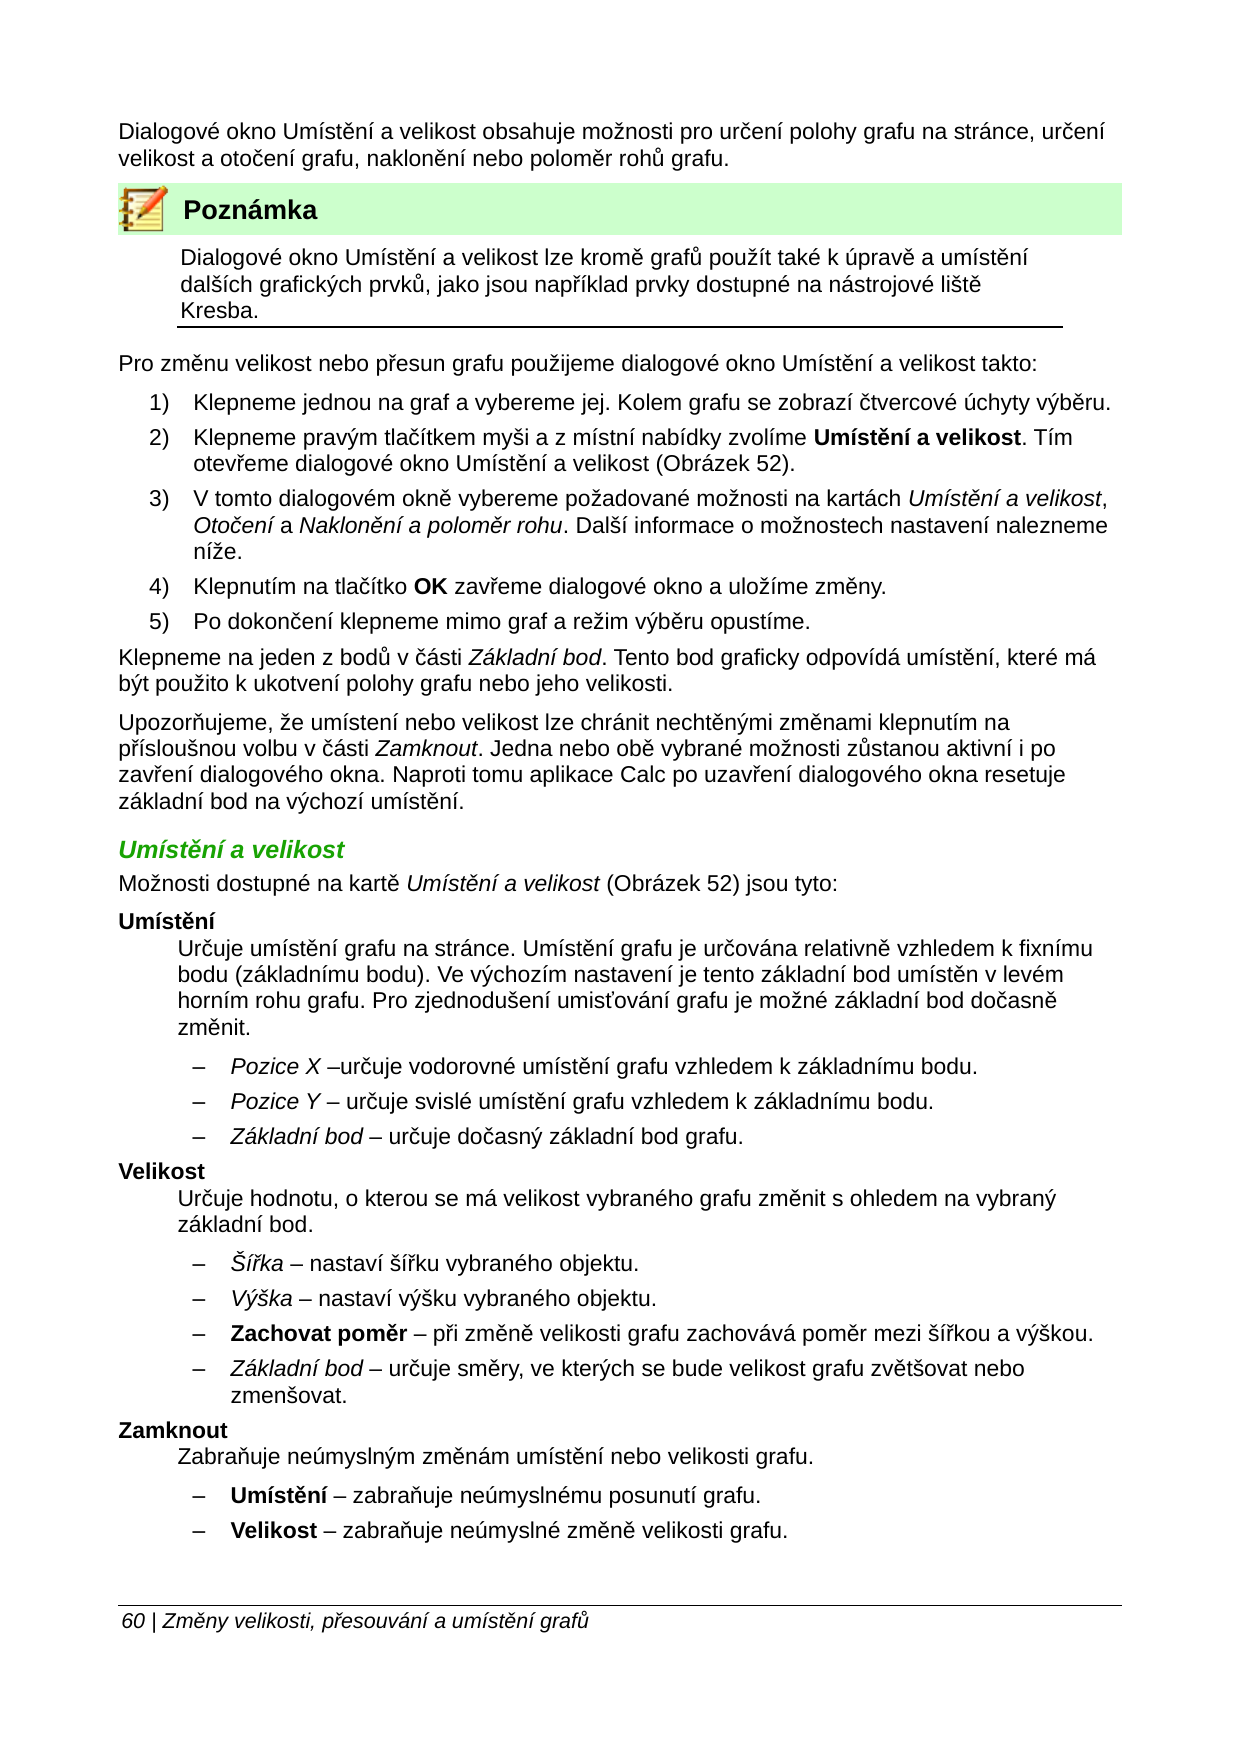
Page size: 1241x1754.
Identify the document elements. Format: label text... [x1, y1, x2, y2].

list Umístění – zabraňuje neúmyslnému posunutí grafu. [192, 1482, 1122, 1508]
list Pro změnu velikost nebo přesun grafu použijeme dialogové okno Umístění a velikost takto: [118, 349, 1122, 376]
text Klepneme na jeden z bodů v části Základní bod. Tento bod graficky odpovídá umístění, které má být použito k ukotvení polohy grafu nebo jeho velikosti. [118, 643, 1122, 696]
list Zachovat poměr – při změně velikosti grafu zachovává poměr mezi šířkou a výškou. [192, 1320, 1122, 1347]
text Určuje hodnotu, o kterou se má velikost vybraného grafu změnit s ohledem na vybraný základní bod. [177, 1184, 1122, 1237]
list Základní bod – určuje dočasný základní bod grafu. [192, 1123, 1122, 1149]
list Možnosti dostupné na kartě Umístění a velikost (Obrázek 52) jsou tyto: [118, 869, 1122, 896]
text Zabraňuje neúmyslným změnám umístění nebo velikosti grafu. [177, 1443, 1122, 1470]
list Po dokončení klepneme mimo graf a režim výběru opustíme. [169, 608, 1122, 635]
text Zamknout [118, 1417, 1122, 1443]
text Upozorňujeme, že umístení nebo velikost lze chránit nechtěnými změnami klepnutím na přísloušnou volbu v části Zamknout. Jedna nebo obě vybrané možnosti zůstanou aktivní i po zavření dialogového okna. Naproti tomu aplikace Calc po uzavření dialogového okna resetuje základní bod na výchozí umístění. [118, 709, 1122, 814]
text Určuje umístění grafu na stránce. Umístění grafu je určována relativně vzhledem k fixnímu bodu (základnímu bodu). Ve výchozím nastavení je tento základní bod umístěn v levém horním rohu grafu. Pro zjednodušení umisťování grafu je možné základní bod dočasně změnit. [177, 935, 1122, 1040]
list V tomto dialogovém okně vybereme požadované možnosti na kartách Umístění a velikost, Otočení a Naklonění a poloměr rohu. Další informace o možnostech nastavení nalezneme níže. [169, 485, 1122, 564]
text Dialogové okno Umístění a velikost obsahuje možnosti pro určení polohy grafu na stránce, určení velikost a otočení grafu, naklonění nebo poloměr rohů grafu. [118, 118, 1122, 171]
picture [119, 184, 170, 235]
list Pozice Y – určuje svislé umístění grafu vzhledem k základnímu bodu. [192, 1088, 1122, 1114]
list Pozice X –určuje vodorovné umístění grafu vzhledem k základnímu bodu. [192, 1053, 1122, 1079]
list Klepneme jednou na graf a vybereme jej. Kolem grafu se zobrazí čtvercové úchyty výběru. [169, 388, 1122, 415]
subtitle Umístění a velikost [118, 835, 1122, 863]
list Výška – nastaví výšku vybraného objektu. [192, 1285, 1122, 1311]
text Velikost [118, 1158, 1122, 1184]
subtitle Poznámka [118, 183, 1122, 235]
list Klepnutím na tlačítko OK zavřeme dialogové okno a uložíme změny. [169, 573, 1122, 599]
list Klepneme pravým tlačítkem myši a z místní nabídky zvolíme Umístění a velikost. Tím otevřeme dialogové okno Umístění a velikost (Obrázek 52). [169, 424, 1122, 476]
list Šířka – nastaví šířku vybraného objektu. [192, 1250, 1122, 1276]
text Umístění [118, 908, 1122, 935]
list Velikost – zabraňuje neúmyslné změně velikosti grafu. [192, 1517, 1122, 1544]
text Dialogové okno Umístění a velikost lze kromě grafů použít také k úpravě a umístění dalších grafických prvků, jako jsou například prvky dostupné na nástrojové liště Kresba. [177, 241, 1063, 326]
list Základní bod – určuje směry, ve kterých se bude velikost grafu zvětšovat nebo zmenšovat. [192, 1355, 1122, 1408]
